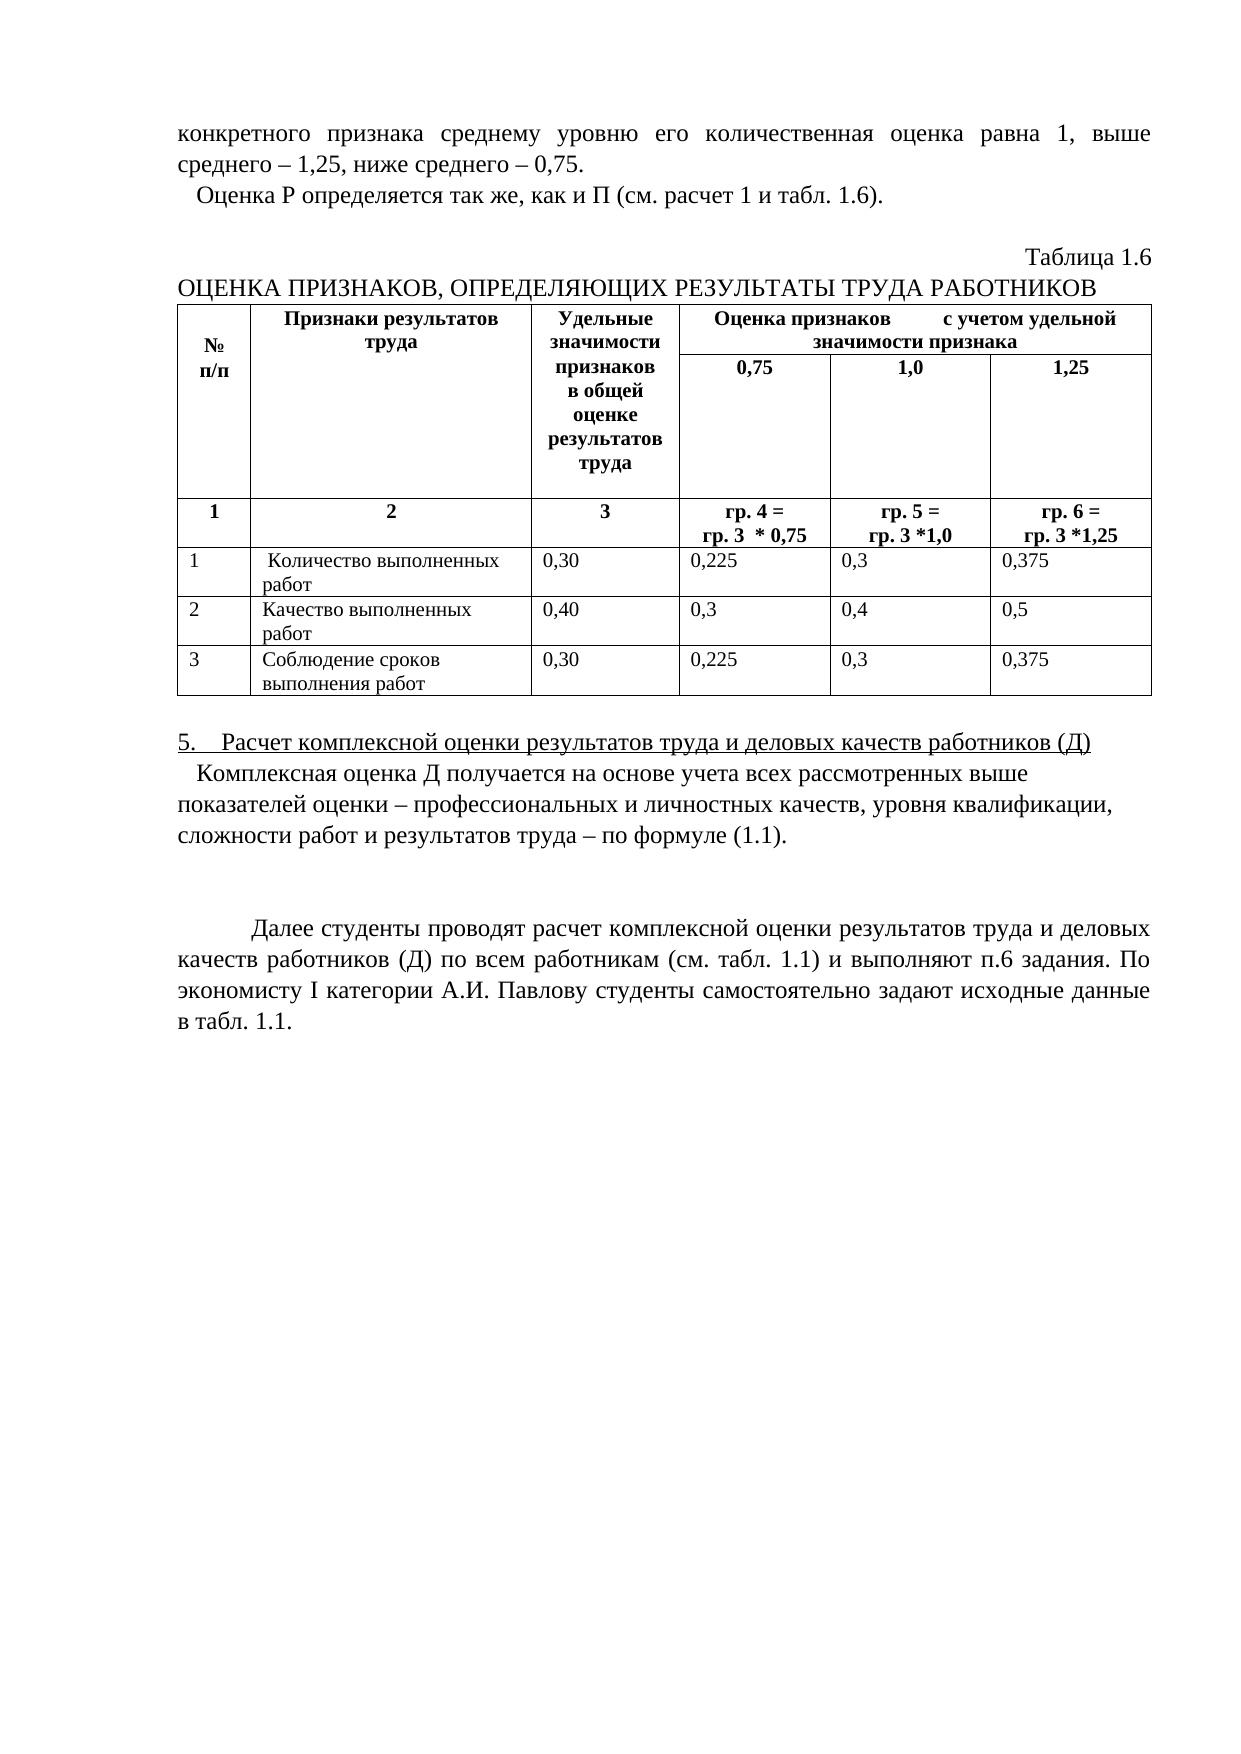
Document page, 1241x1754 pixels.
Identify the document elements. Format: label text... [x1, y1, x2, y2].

text Далее студенты проводят расчет комплексной оценки результатов труда и деловых качеств работников (Д) по всем работникам (см. табл. 1.1) и выполняют п.6 задания. По экономисту I категории А.И. Павлову студенты самостоятельно задают исходные данные в табл. 1.1. [177, 913, 1152, 1035]
table_cell 0,225 [680, 548, 830, 596]
table_cell гр. 6 = гр. 3 *1,25 [991, 499, 1151, 547]
table_cell 3 [532, 499, 679, 547]
table_header Признаки результатов труда [251, 305, 531, 498]
table_cell 0,40 [532, 597, 679, 645]
table_cell гр. 4 = гр. 3 * 0,75 [680, 499, 830, 547]
text 5. Расчет комплексной оценки результатов труда и деловых качеств работников (Д) [177, 727, 1152, 755]
table_cell Соблюдение сроков выполнения работ [251, 646, 531, 694]
table_cell 0,375 [991, 548, 1151, 596]
table_cell 0,30 [532, 646, 679, 694]
table_cell 1,25 [991, 355, 1151, 498]
text ОЦЕНКА ПРИЗНАКОВ, ОПРЕДЕЛЯЮЩИХ РЕЗУЛЬТАТЫ ТРУДА РАБОТНИКОВ [177, 273, 1152, 302]
table_cell 0,4 [831, 597, 990, 645]
table_cell 0,375 [991, 646, 1151, 694]
text Оценка Р определяется так же, как и П (см. расчет 1 и табл. 1.6). [177, 180, 1152, 209]
table_cell Количество выполненных работ [251, 548, 531, 596]
text Комплексная оценка Д получается на основе учета всех рассмотренных выше показателей оценки – профессиональных и личностных качеств, уровня квалификации, сложности работ и результатов труда – по формуле (1.1). [177, 758, 1152, 848]
table_cell 0,225 [680, 646, 830, 694]
table_cell 1 [178, 548, 250, 596]
table_header № п/п [178, 305, 250, 498]
table_cell 0,3 [831, 548, 990, 596]
table_cell 1 [178, 499, 250, 547]
text конкретного признака среднему уровню его количественная оценка равна 1, выше среднего – 1,25, ниже среднего – 0,75. [177, 118, 1152, 178]
table_header Удельные значимости признаков в общей оценке результатов труда [532, 305, 679, 498]
table_cell 0,30 [532, 548, 679, 596]
table_cell гр. 5 = гр. 3 *1,0 [831, 499, 990, 547]
table_cell Качество выполненных работ [251, 597, 531, 645]
table_cell 2 [178, 597, 250, 645]
table_cell 0,3 [831, 646, 990, 694]
text Таблица 1.6 [177, 242, 1152, 271]
table_cell 2 [251, 499, 531, 547]
table_cell 0,3 [680, 597, 830, 645]
table_cell 0,75 [680, 355, 830, 498]
table_cell 1,0 [831, 355, 990, 498]
table_cell 0,5 [991, 597, 1151, 645]
table_header Оценка признаков с учетом удельной значимости признака [680, 305, 1151, 353]
table_cell 3 [178, 646, 250, 694]
